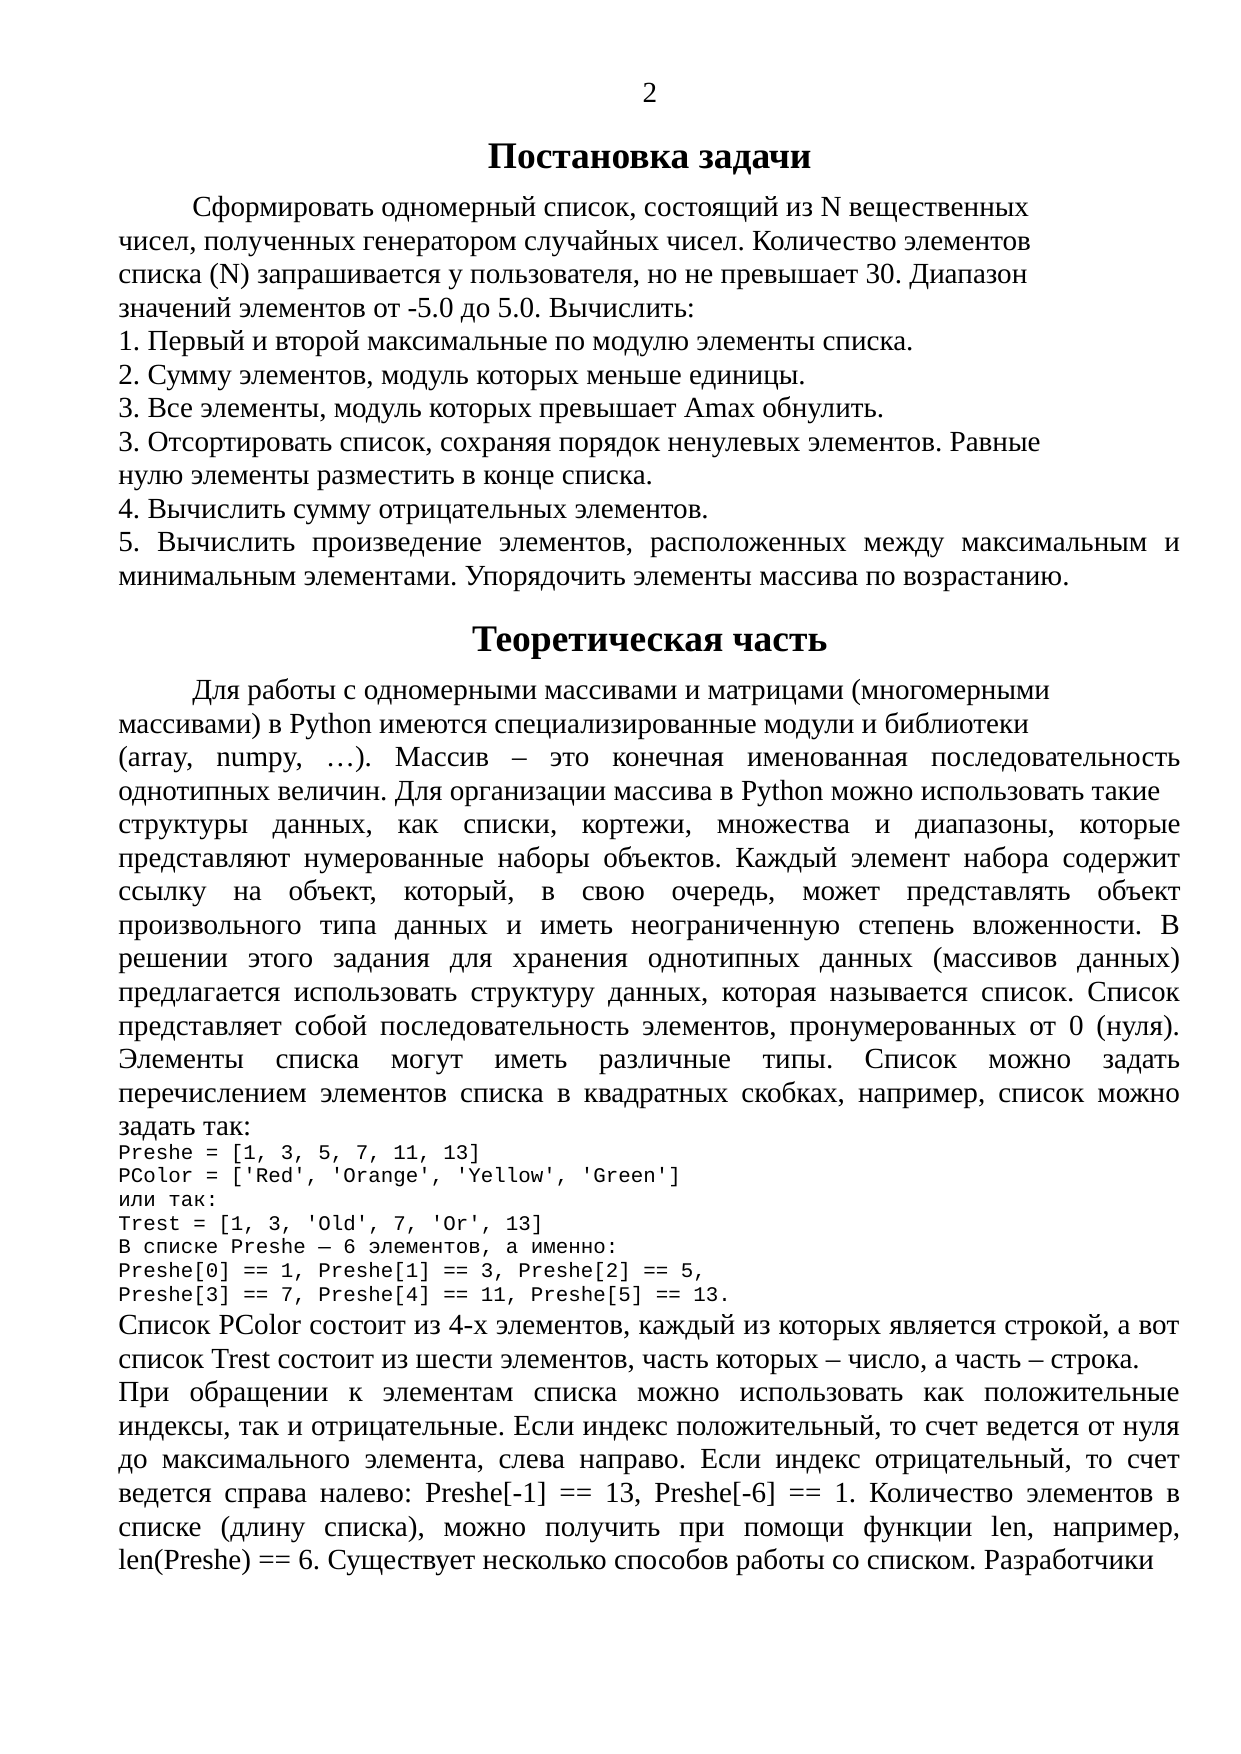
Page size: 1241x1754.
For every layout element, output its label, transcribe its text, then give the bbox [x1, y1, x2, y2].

subtitle Теоретическая часть [118, 617, 1181, 660]
text Preshe[3] == 7, Preshe[4] == 11, Preshe[5] == 13. [118, 1284, 1181, 1307]
text PColor = ['Red', 'Orange', 'Yellow', 'Green'] [118, 1166, 1181, 1189]
text или так: [118, 1189, 1181, 1213]
text Для работы с одномерными массивами и матрицами (многомерными [118, 672, 1181, 706]
text Trest = [1, 3, 'Old', 7, 'Or', 13] [118, 1213, 1181, 1236]
text 3. Все элементы, модуль которых превышает Amax обнулить. [118, 390, 1181, 424]
subtitle Постановка задачи [118, 133, 1181, 177]
text При обращении к элементам списка можно использовать как положительные индексы, так и отрицательные. Если индекс положительный, то счет ведется от нуля до максимального элемента, слева направо. Если индекс отрицательный, то счет ведется справа налево: Preshe[-1] == 13, Preshe[-6] == 1. Количество элементов в списке (длину списка), можно получить при помощи функции len, например, len(Preshe) == 6. Существует несколько способов работы со списком. Разработчики [118, 1374, 1181, 1576]
text чисел, полученных генератором случайных чисел. Количество элементов [118, 223, 1181, 256]
text В списке Preshe — 6 элементов, а именно: [118, 1236, 1181, 1260]
text значений элементов от -5.0 до 5.0. Вычислить: [118, 290, 1181, 323]
text 3. Отсортировать список, сохраняя порядок ненулевых элементов. Равные [118, 424, 1181, 457]
text Список PColor состоит из 4-х элементов, каждый из которых является строкой, а вот список Trest состоит из шести элементов, часть которых – число, а часть – строка. [118, 1307, 1181, 1374]
text (array, numpy, …). Массив – это конечная именованная последовательность однотипных величин. Для организации массива в Python можно использовать такие [118, 739, 1181, 806]
text структуры данных, как списки, кортежи, множества и диапазоны, которые представляют нумерованные наборы объектов. Каждый элемент набора содержит ссылку на объект, который, в свою очередь, может представлять объект произвольного типа данных и иметь неограниченную степень вложенности. В решении этого задания для хранения однотипных данных (массивов данных) предлагается использовать структуру данных, которая называется список. Список представляет собой последовательность элементов, пронумерованных от 0 (нуля). Элементы списка могут иметь различные типы. Список можно задать перечислением элементов списка в квадратных скобках, например, список можно задать так: [118, 806, 1181, 1142]
text списка (N) запрашивается у пользователя, но не превышает 30. Диапазон [118, 256, 1181, 290]
text 1. Первый и второй максимальные по модулю элементы списка. [118, 323, 1181, 357]
text Сформировать одномерный список, состоящий из N вещественных [118, 189, 1181, 223]
text массивами) в Python имеются специализированные модули и библиотеки [118, 706, 1181, 739]
text нулю элементы разместить в конце списка. [118, 457, 1181, 491]
text 4. Вычислить сумму отрицательных элементов. [118, 491, 1181, 524]
text Preshe = [1, 3, 5, 7, 11, 13] [118, 1142, 1181, 1166]
text Preshe[0] == 1, Preshe[1] == 3, Preshe[2] == 5, [118, 1260, 1181, 1284]
text 2. Сумму элементов, модуль которых меньше единицы. [118, 357, 1181, 390]
text 5. Вычислить произведение элементов, расположенных между максимальным и минимальным элементами. Упорядочить элементы массива по возрастанию. [118, 524, 1181, 592]
